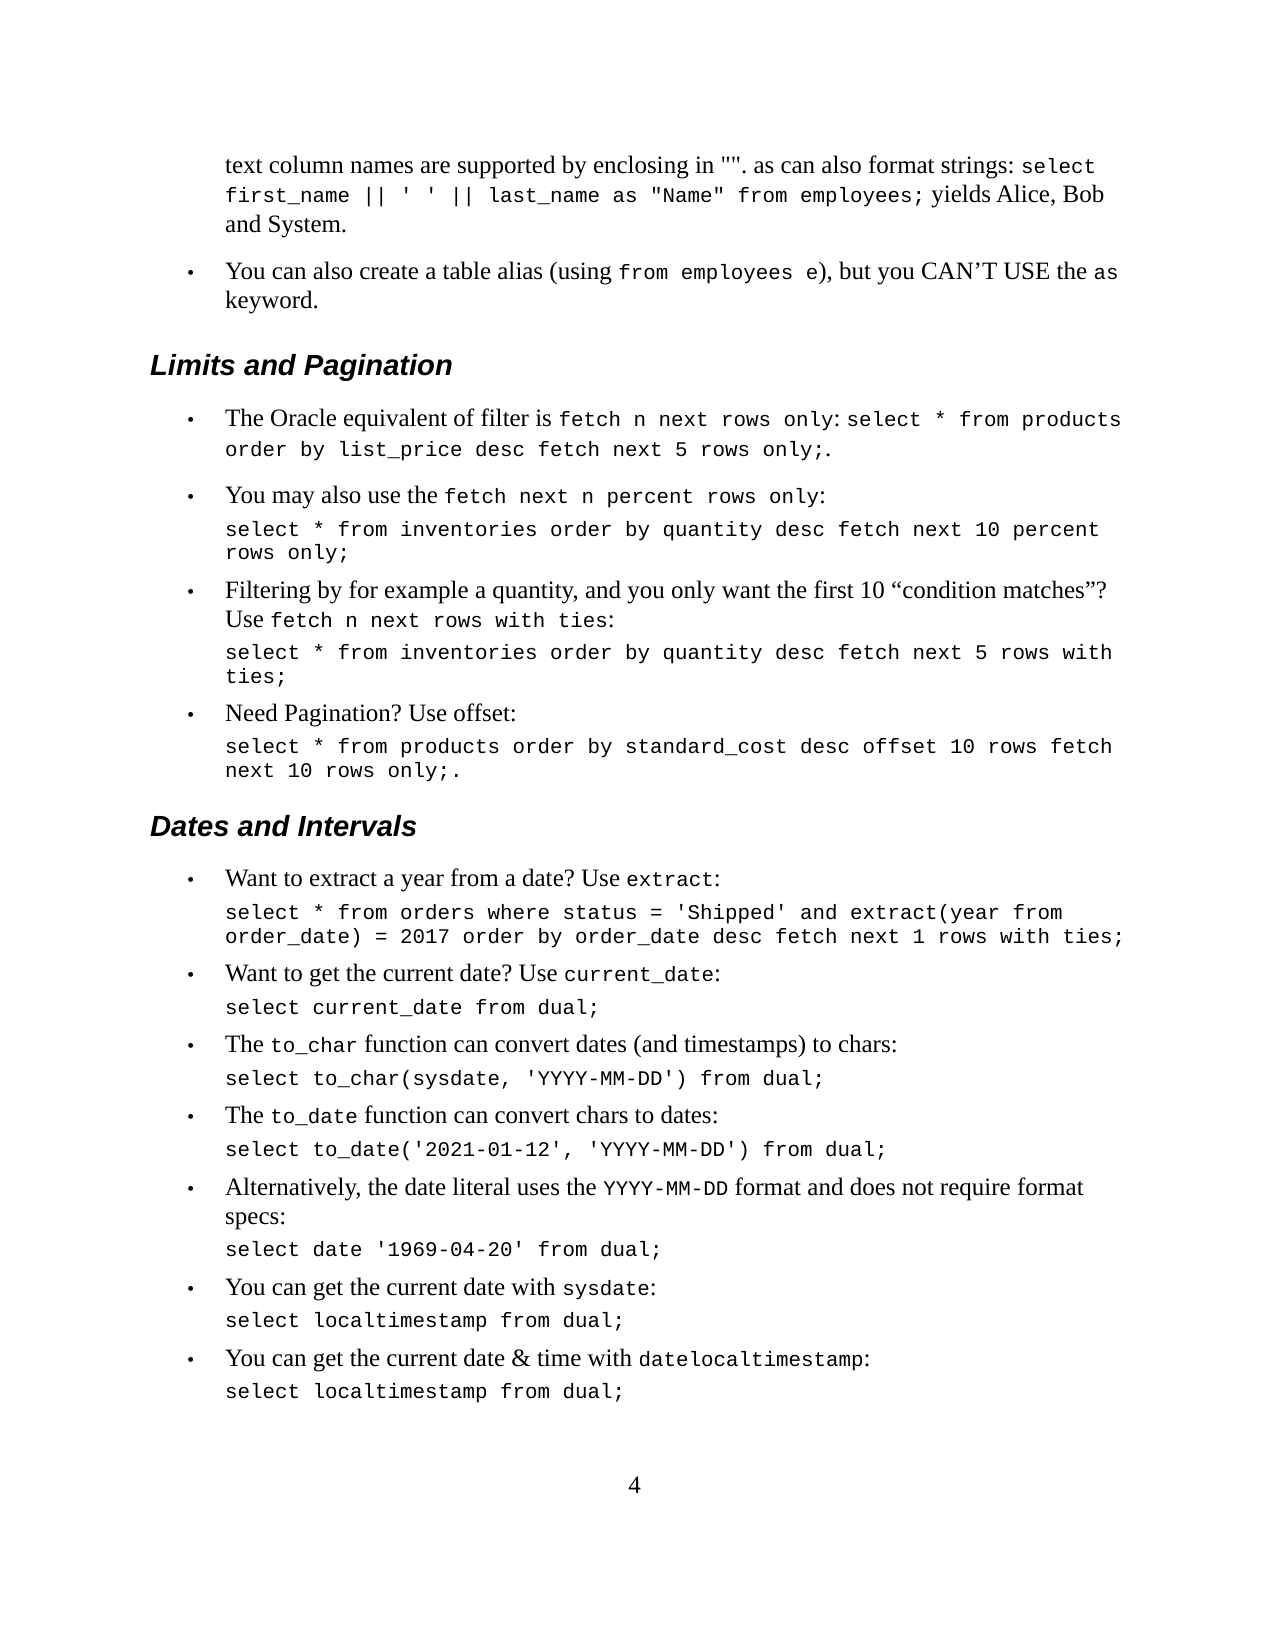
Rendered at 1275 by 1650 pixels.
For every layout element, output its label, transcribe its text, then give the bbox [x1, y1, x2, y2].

list You may also use the fetch next n percent rows only: [187, 480, 1125, 510]
list select current_date from dual; [187, 997, 1125, 1021]
list Filtering by for example a quantity, and you only want the first 10 “condition matches”? Use fetch n next rows with ties: [187, 575, 1125, 633]
list select localtimestamp from dual; [187, 1381, 1125, 1405]
list select * from orders where status = 'Shipped' and extract(year from order_date) = 2017 order by order_date desc fetch next 1 rows with ties; [187, 902, 1125, 949]
list Alternatively, the date literal uses the YYYY-MM-DD format and does not require format specs: [187, 1172, 1125, 1230]
list select * from inventories order by quantity desc fetch next 5 rows with ties; [187, 642, 1125, 689]
list select localtimestamp from dual; [187, 1310, 1125, 1334]
list You can get the current date & time with datelocaltimestamp: [187, 1343, 1125, 1372]
list select * from inventories order by quantity desc fetch next 10 percent rows only; [187, 519, 1125, 566]
list The to_char function can convert dates (and timestamps) to chars: [187, 1029, 1125, 1059]
list select to_char(sysdate, 'YYYY-MM-DD') from dual; [187, 1068, 1125, 1092]
list select to_date('2021-01-12', 'YYYY-MM-DD') from dual; [187, 1139, 1125, 1163]
list You can get the current date with sysdate: [187, 1272, 1125, 1301]
list You can also create a table alias (using from employees e), but you CAN’T USE the as keyword. [187, 256, 1125, 314]
list select date '1969-04-20' from dual; [187, 1239, 1125, 1263]
subtitle Dates and Intervals [150, 808, 1125, 842]
list The Oracle equivalent of filter is fetch n next rows only: select * from products order by list_price desc fetch next 5 rows only;. [187, 403, 1125, 462]
list select * from products order by standard_cost desc offset 10 rows fetch next 10 rows only;. [187, 736, 1125, 783]
list Need Pagination? Use offset: [187, 698, 1125, 727]
list text column names are supported by enclosing in "". as can also format strings: select first_name || ' ' || last_name as "Name" from employees; yields Alice, Bob and System. [187, 150, 1125, 238]
list The to_date function can convert chars to dates: [187, 1101, 1125, 1130]
list Want to extract a year from a date? Use extract: [187, 863, 1125, 893]
list Want to get the current date? Use current_date: [187, 958, 1125, 988]
subtitle Limits and Pagination [150, 348, 1125, 382]
